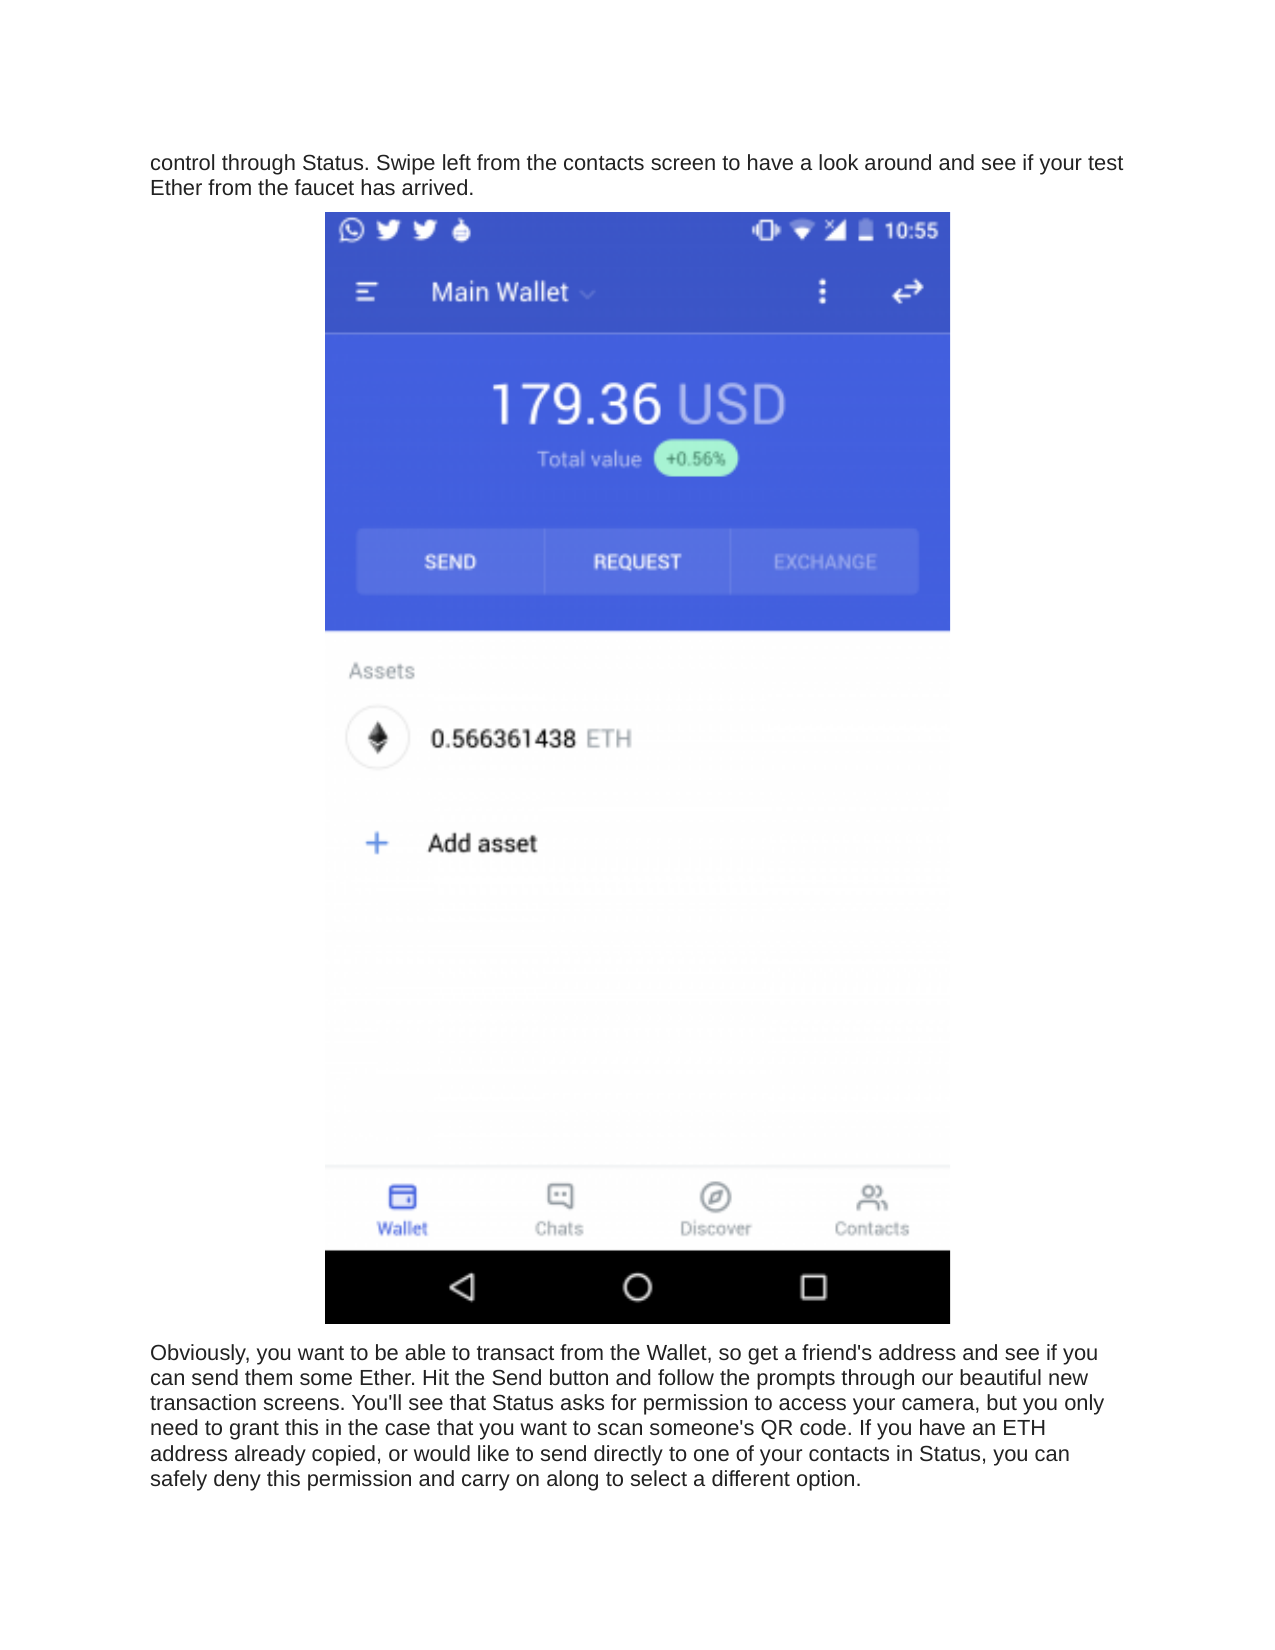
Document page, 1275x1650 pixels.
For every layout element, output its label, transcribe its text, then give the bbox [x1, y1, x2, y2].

text Obviously, you want to be able to transact from the Wallet, so get a friend's address and see if you can send them some Ether. Hit the Send button and follow the prompts through our beautiful new transaction screens. You'll see that Status asks for permission to access your camera, but you only need to grant this in the case that you want to scan someone's QR code. If you have an ETH address already copied, or would like to send directly to one of your contacts in Status, you can safely deny this permission and carry on along to select a different option. [150, 1340, 1125, 1491]
picture [325, 212, 951, 1324]
text control through Status. Swipe left from the contacts screen to have a look around and see if your test Ether from the faucet has arrived. [150, 150, 1125, 200]
